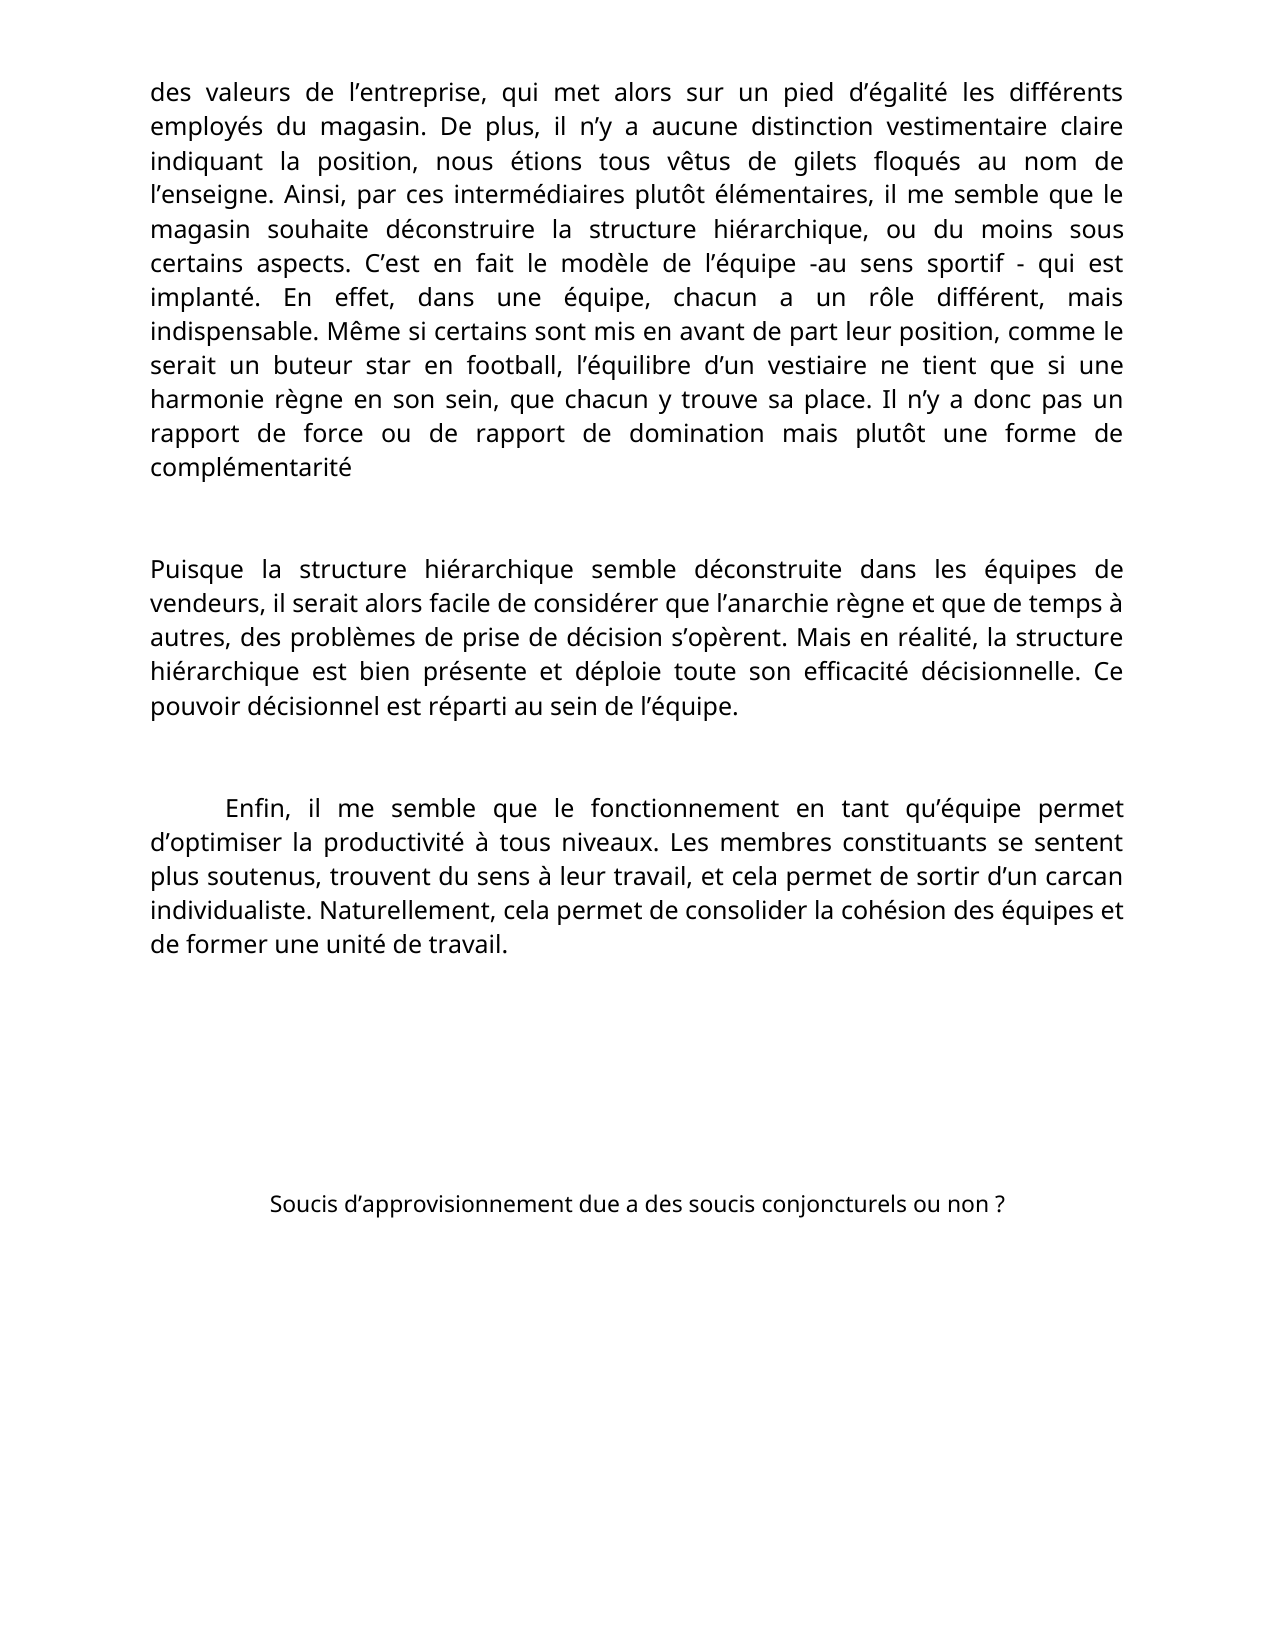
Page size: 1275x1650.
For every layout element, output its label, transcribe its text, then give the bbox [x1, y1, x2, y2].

text Puisque la structure hiérarchique semble déconstruite dans les équipes de vendeurs, il serait alors facile de considérer que l’anarchie règne et que de temps à autres, des problèmes de prise de décision s’opèrent. Mais en réalité, la structure hiérarchique est bien présente et déploie toute son efficacité décisionnelle. Ce pouvoir décisionnel est réparti au sein de l’équipe. [150, 552, 1125, 722]
text des valeurs de l’entreprise, qui met alors sur un pied d’égalité les différents employés du magasin. De plus, il n’y a aucune distinction vestimentaire claire indiquant la position, nous étions tous vêtus de gilets floqués au nom de l’enseigne. Ainsi, par ces intermédiaires plutôt élémentaires, il me semble que le magasin souhaite déconstruire la structure hiérarchique, ou du moins sous certains aspects. C’est en fait le modèle de l’équipe -au sens sportif - qui est implanté. En effet, dans une équipe, chacun a un rôle différent, mais indispensable. Même si certains sont mis en avant de part leur position, comme le serait un buteur star en football, l’équilibre d’un vestiaire ne tient que si une harmonie règne en son sein, que chacun y trouve sa place. Il n’y a donc pas un rapport de force ou de rapport de domination mais plutôt une forme de complémentarité [150, 75, 1125, 484]
text Enfin, il me semble que le fonctionnement en tant qu’équipe permet d’optimiser la productivité à tous niveaux. Les membres constituants se sentent plus soutenus, trouvent du sens à leur travail, et cela permet de sortir d’un carcan individualiste. Naturellement, cela permet de consolider la cohésion des équipes et de former une unité de travail. [150, 790, 1125, 961]
text Soucis d’approvisionnement due a des soucis conjoncturels ou non ? [150, 1188, 1125, 1219]
